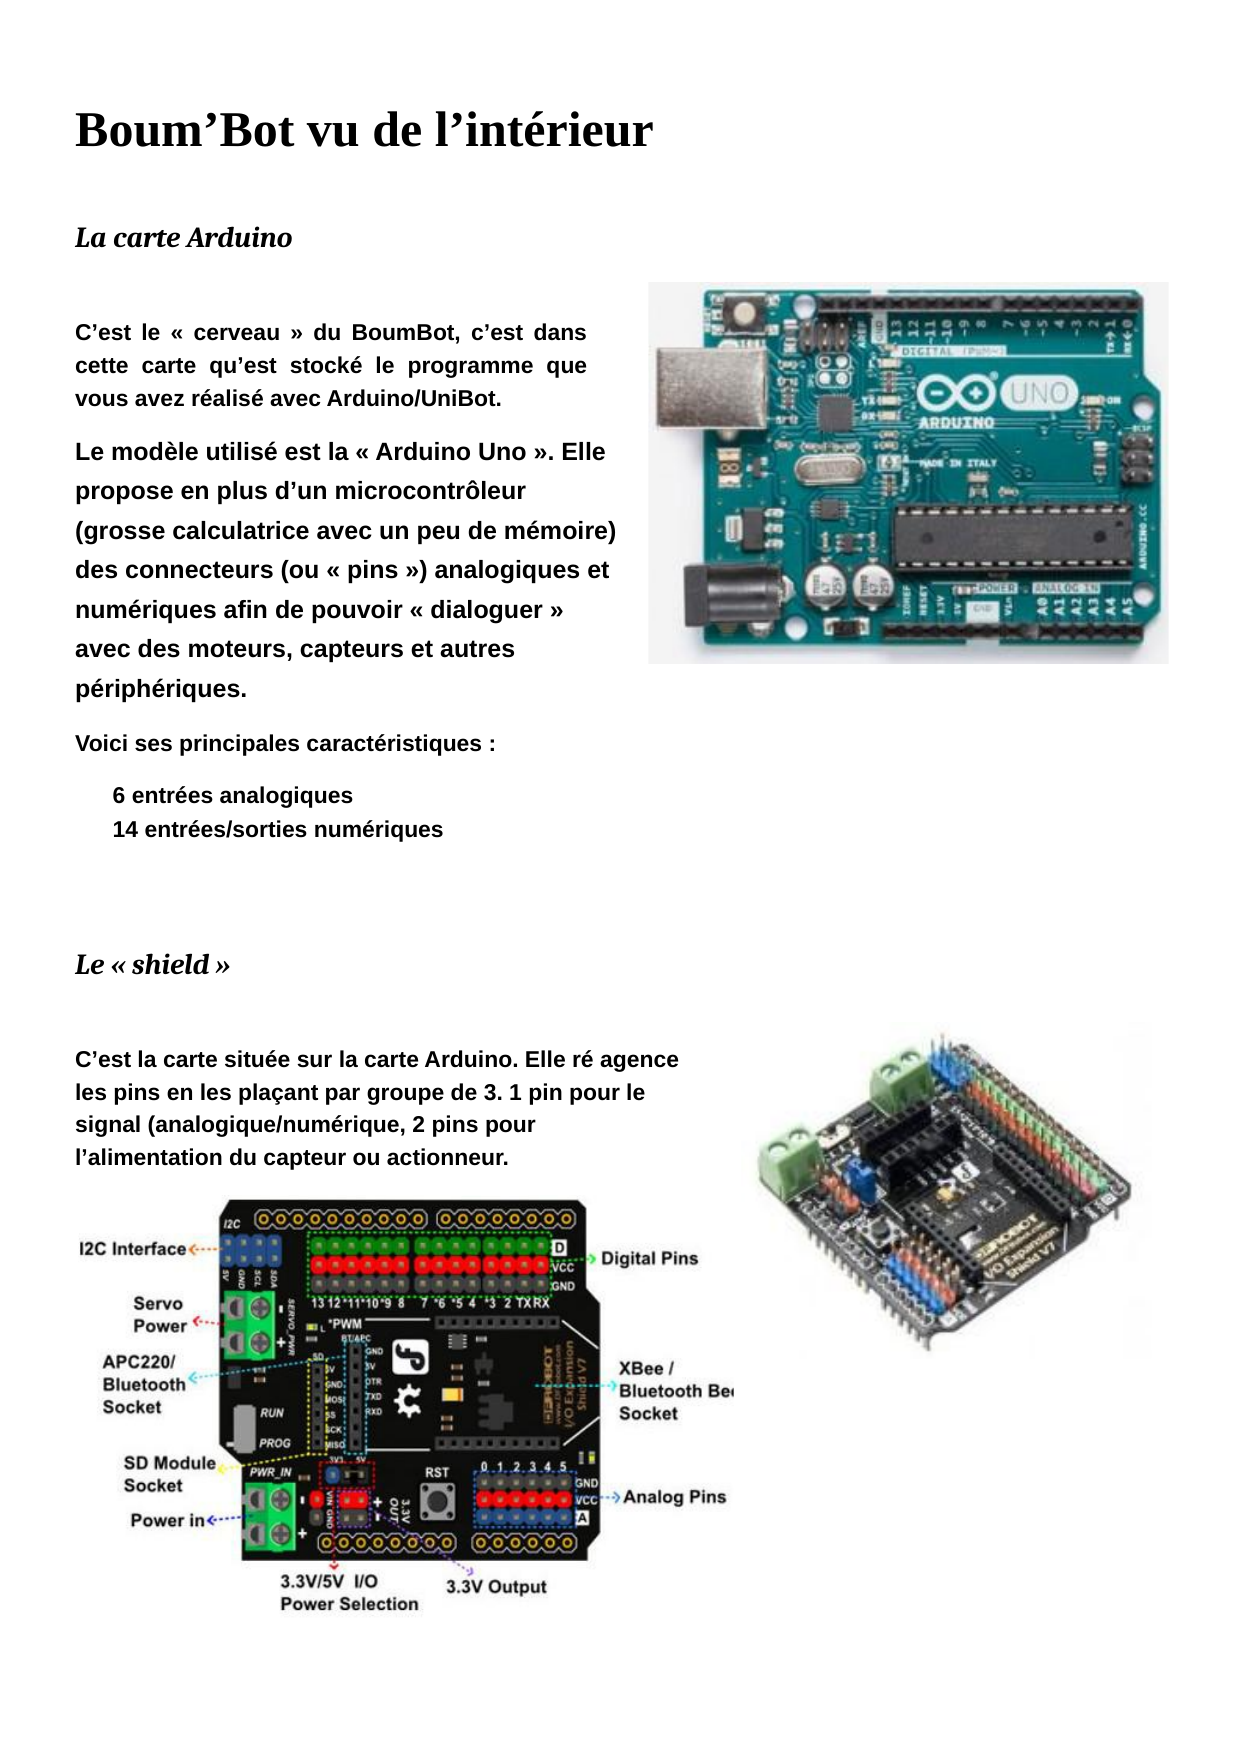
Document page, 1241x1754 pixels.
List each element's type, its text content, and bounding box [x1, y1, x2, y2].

picture [78, 1195, 734, 1621]
picture [741, 1022, 1152, 1359]
subtitle Boum’Bot vu de l’intérieur [75, 99, 1090, 157]
subtitle La carte Arduino [75, 221, 1090, 255]
picture [648, 282, 1169, 664]
text 14 entrées/sorties numériques [112, 816, 1090, 842]
subtitle Le « shield » [75, 948, 1090, 982]
text Le modèle utilisé est la « Arduino Uno ». Elle propose en plus d’un microcontrôleur (grosse calculatrice avec un peu de mémoire) des connecteurs (ou « pins ») analogiques et numériques afin de pouvoir « dialoguer » avec des moteurs, capteurs et autres périphériques. [75, 437, 619, 703]
text C’est la carte située sur la carte Arduino. Elle ré agence les pins en les plaçant par groupe de 3. 1 pin pour le signal (analogique/numérique, 2 pins pour l’alimentation du capteur ou actionneur. [75, 1046, 689, 1170]
text C’est le « cerveau » du BoumBot, c’est dans cette carte qu’est stocké le programme que vous avez réalisé avec Arduino/UniBot. [75, 319, 587, 412]
text Voici ses principales caractéristiques : [75, 729, 1090, 756]
text 6 entrées analogiques [112, 782, 1090, 809]
